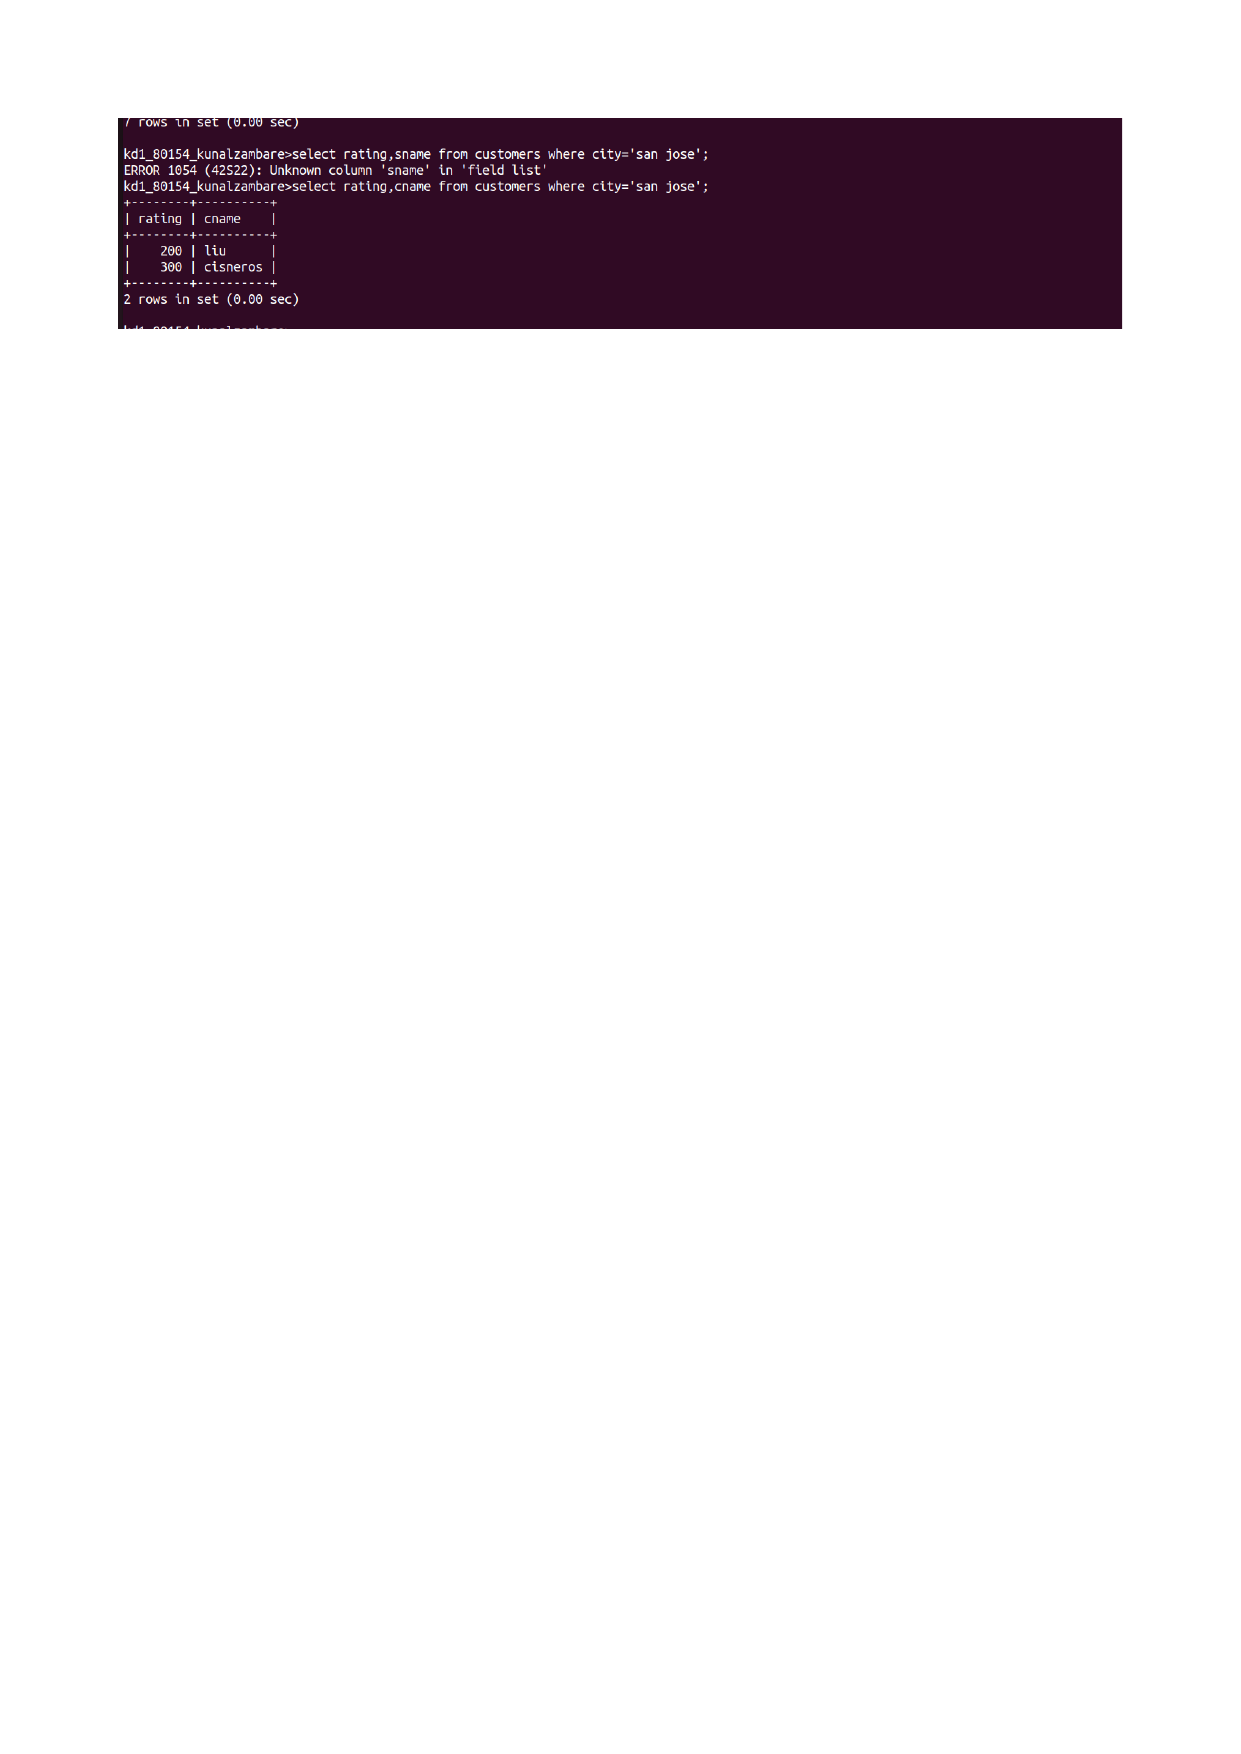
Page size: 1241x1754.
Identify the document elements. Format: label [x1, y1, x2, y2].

picture [118, 118, 1123, 329]
